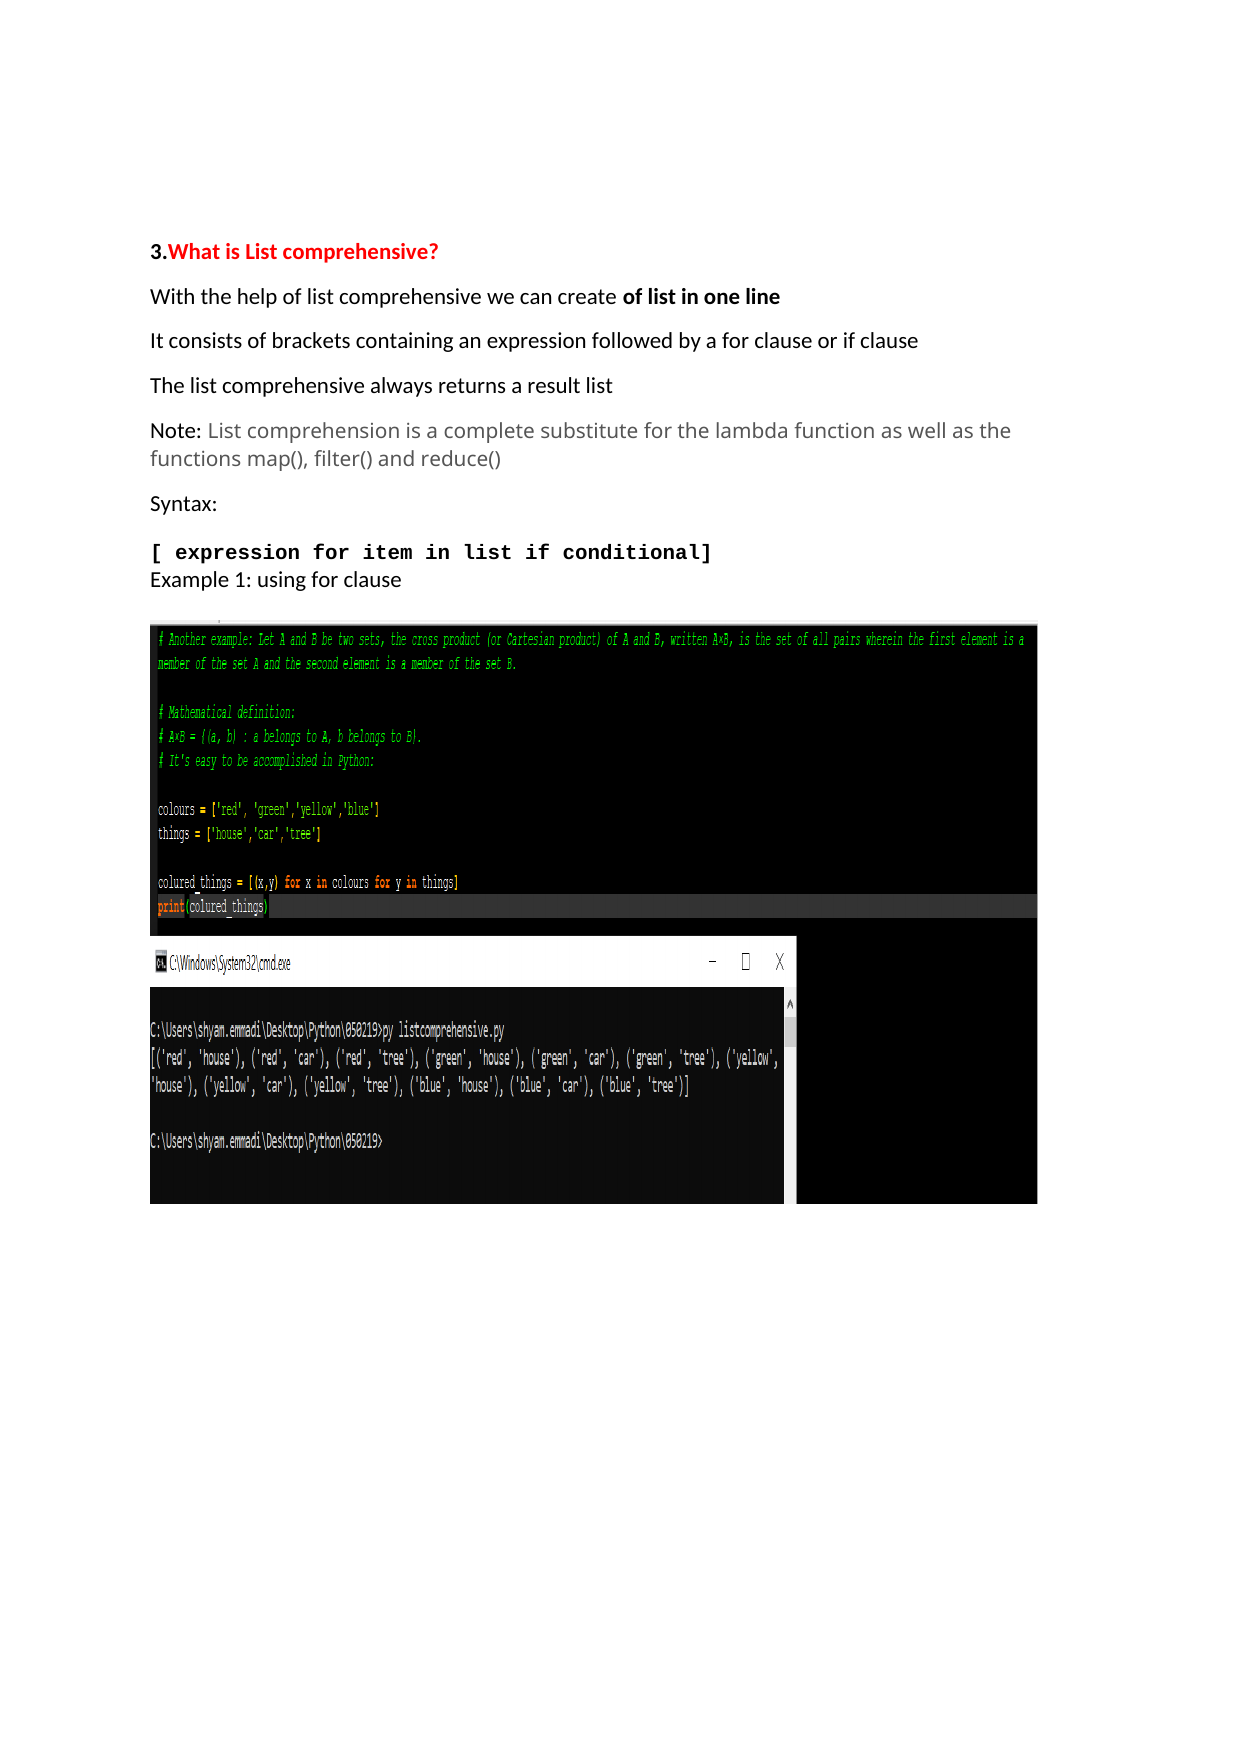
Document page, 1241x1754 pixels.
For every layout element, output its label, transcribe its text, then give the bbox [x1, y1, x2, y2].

text Note: List comprehension is a complete substitute for the lambda function as well as the functions map(), filter() and reduce() [150, 416, 1090, 473]
text [ expression for item in list if conditional] [150, 542, 1090, 565]
text 3.What is List comprehensive? [150, 237, 1090, 265]
text Syntax: [150, 489, 1090, 518]
text Example 1: using for clause [150, 565, 1090, 593]
text The list comprehensive always returns a result list [150, 371, 1090, 399]
text It consists of brackets containing an expression followed by a for clause or if clause [150, 327, 1090, 355]
text With the help of list comprehensive we can create of list in one line [150, 282, 1090, 310]
